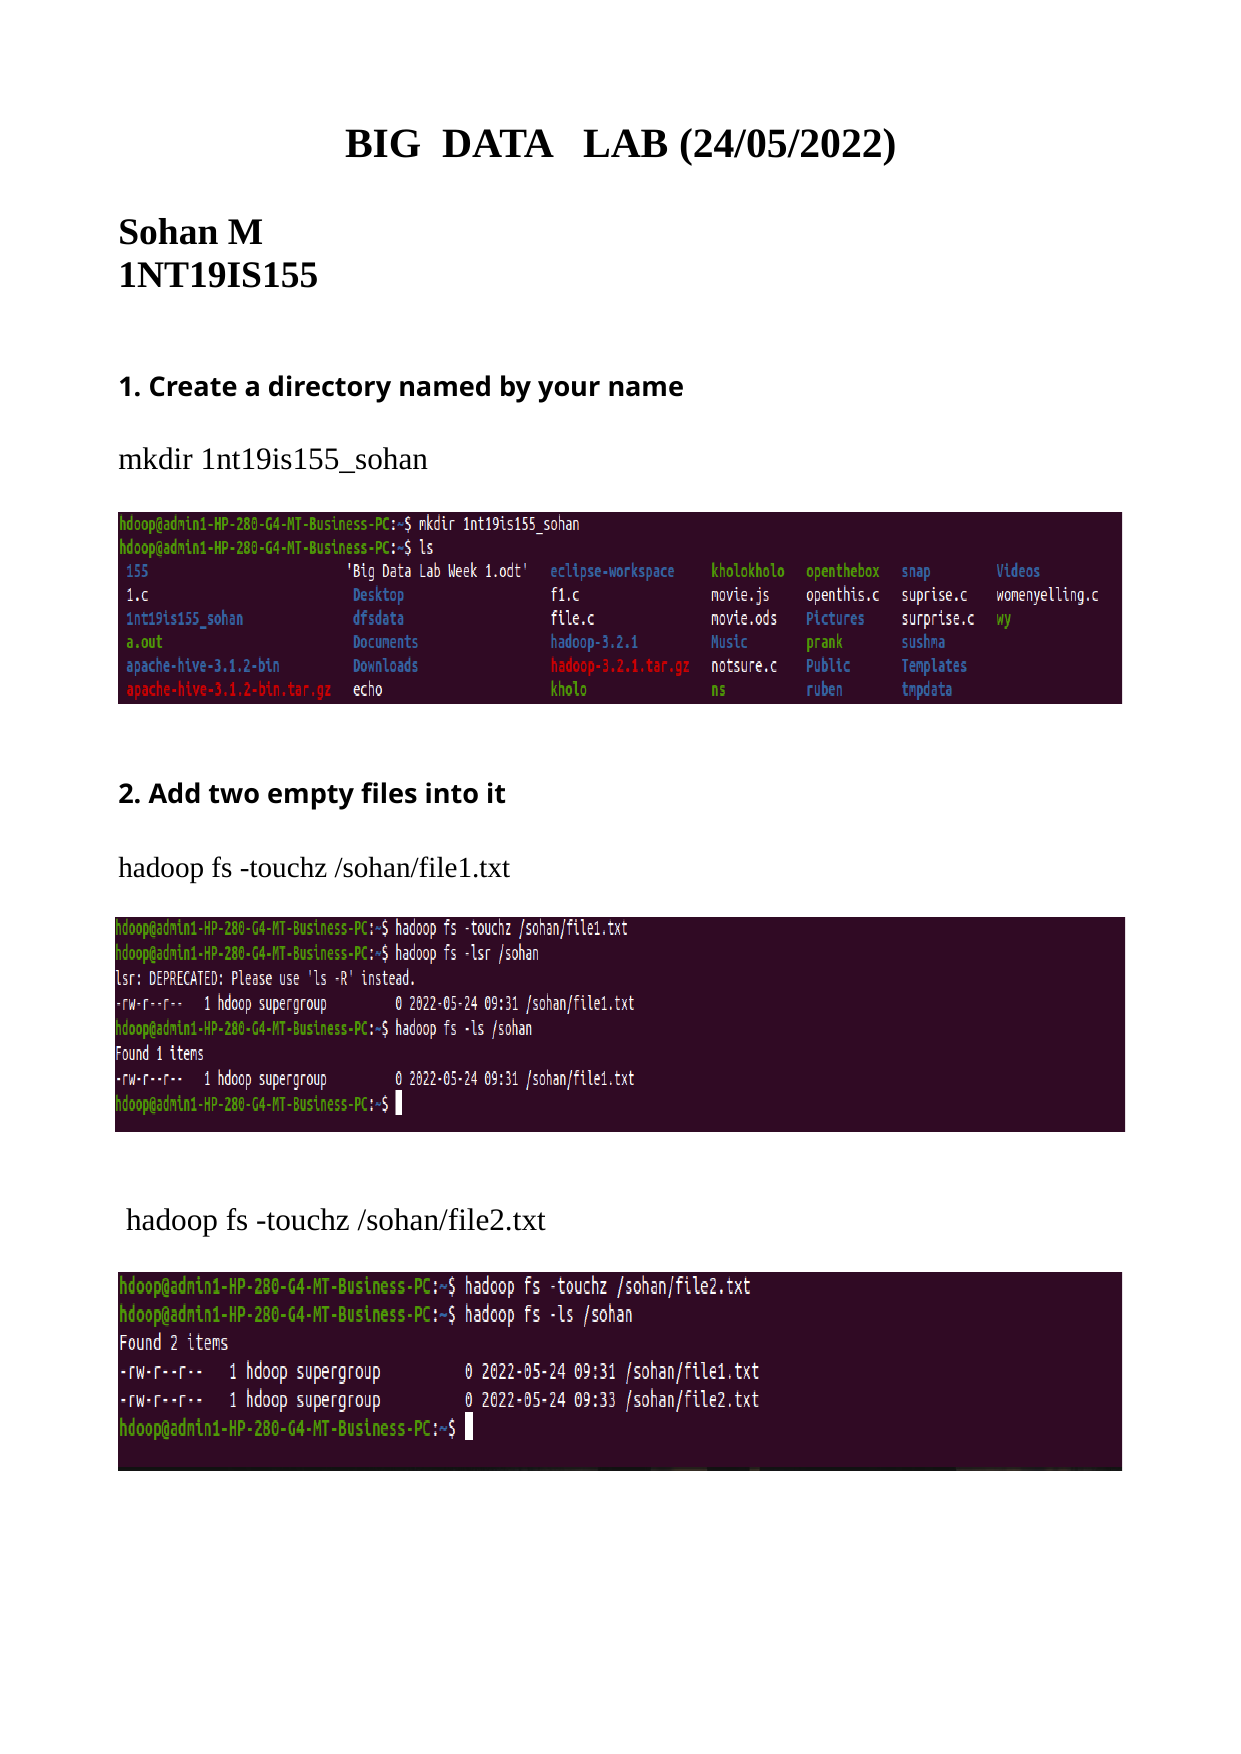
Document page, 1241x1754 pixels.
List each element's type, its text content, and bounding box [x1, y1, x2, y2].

text hadoop fs -touchz /sohan/file1.txt [118, 850, 1122, 884]
text 1. Create a directory named by your name [118, 331, 1122, 404]
text 2. Add two empty files into it [118, 775, 1122, 812]
picture [118, 512, 1123, 704]
text mkdir 1nt19is155_sohan [118, 440, 1122, 476]
text hadoop fs -touchz /sohan/file2.txt [118, 1201, 1122, 1237]
text 1NT19IS155 [118, 252, 1122, 295]
text BIG DATA LAB (24/05/2022) [118, 118, 1122, 166]
picture [115, 917, 1126, 1132]
text Sohan M [118, 209, 1122, 252]
picture [118, 1272, 1123, 1471]
